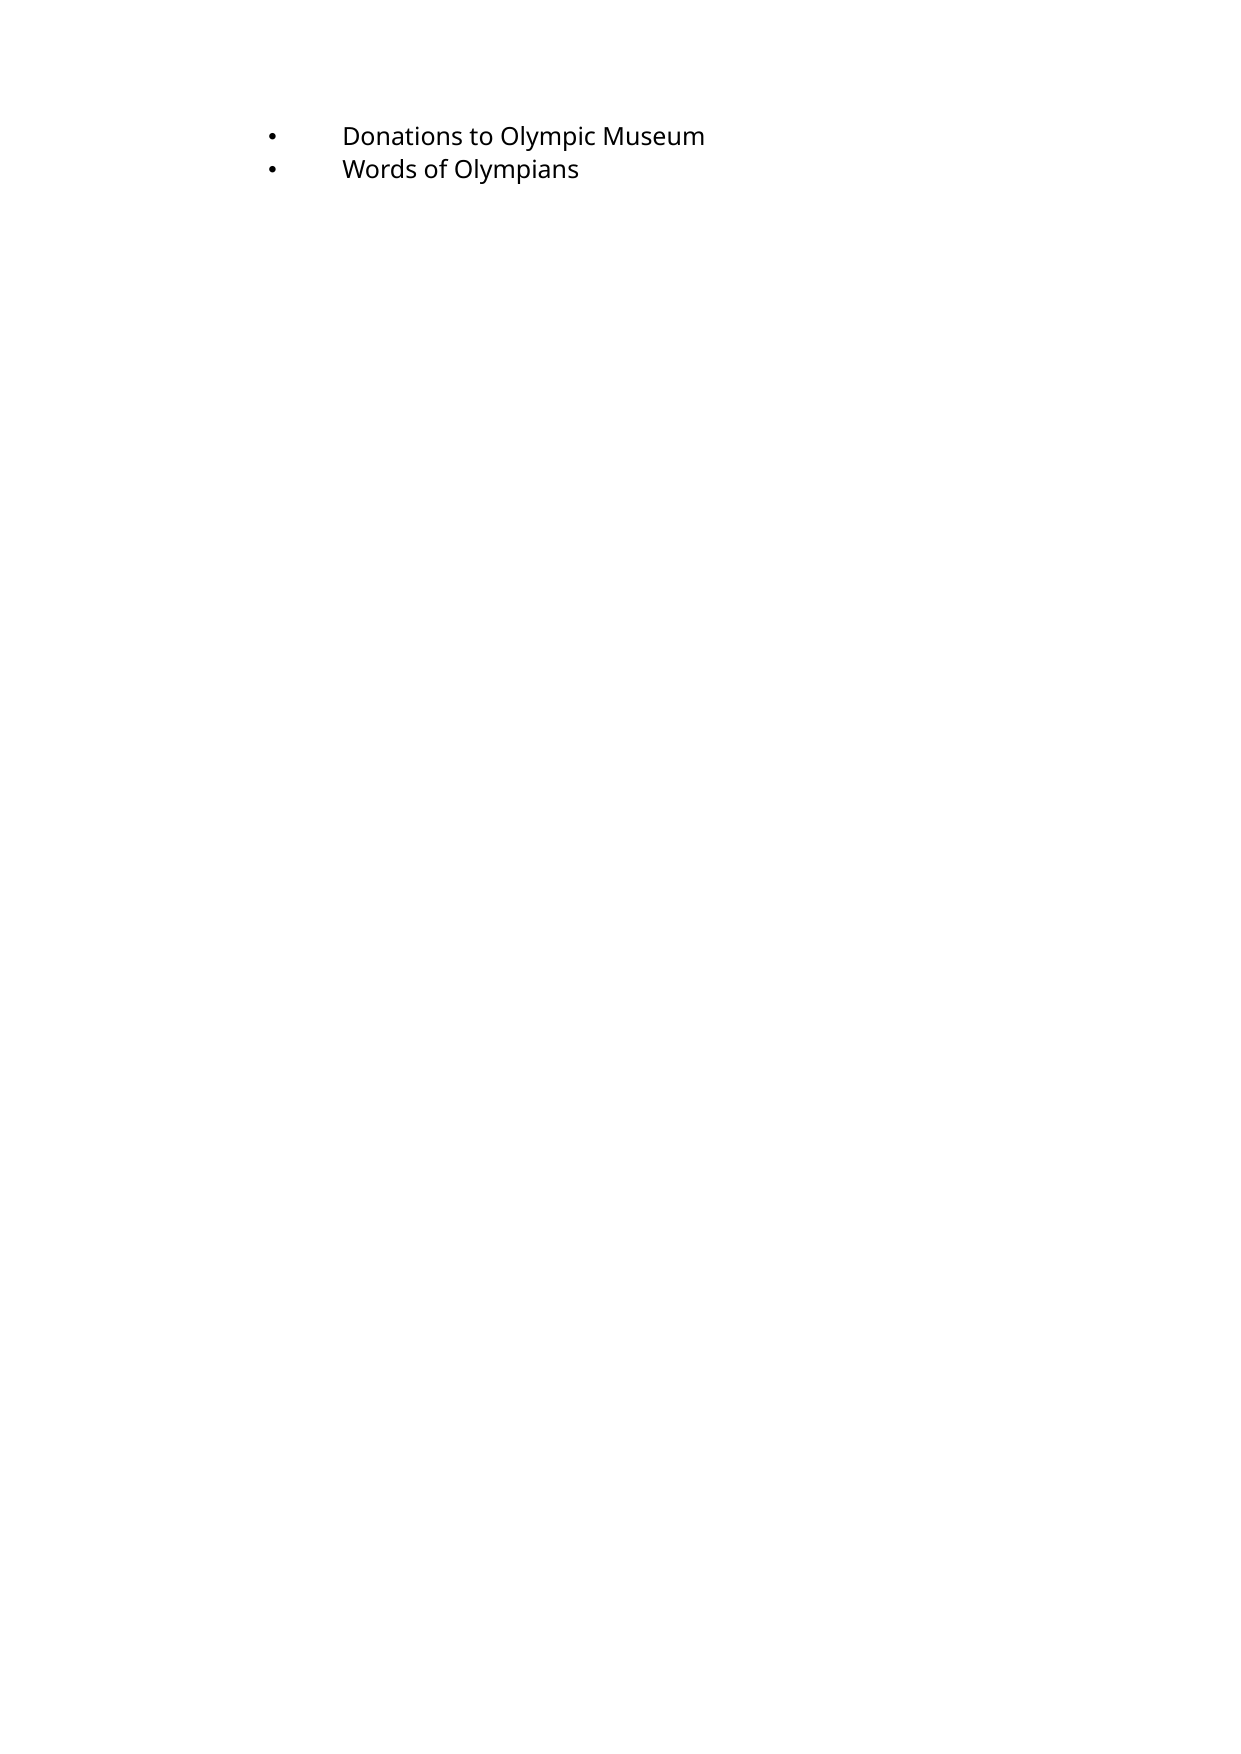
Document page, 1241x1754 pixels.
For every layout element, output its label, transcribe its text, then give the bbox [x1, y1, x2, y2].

list Words of Olympians [268, 152, 1122, 186]
list Donations to Olympic Museum [268, 118, 1122, 152]
